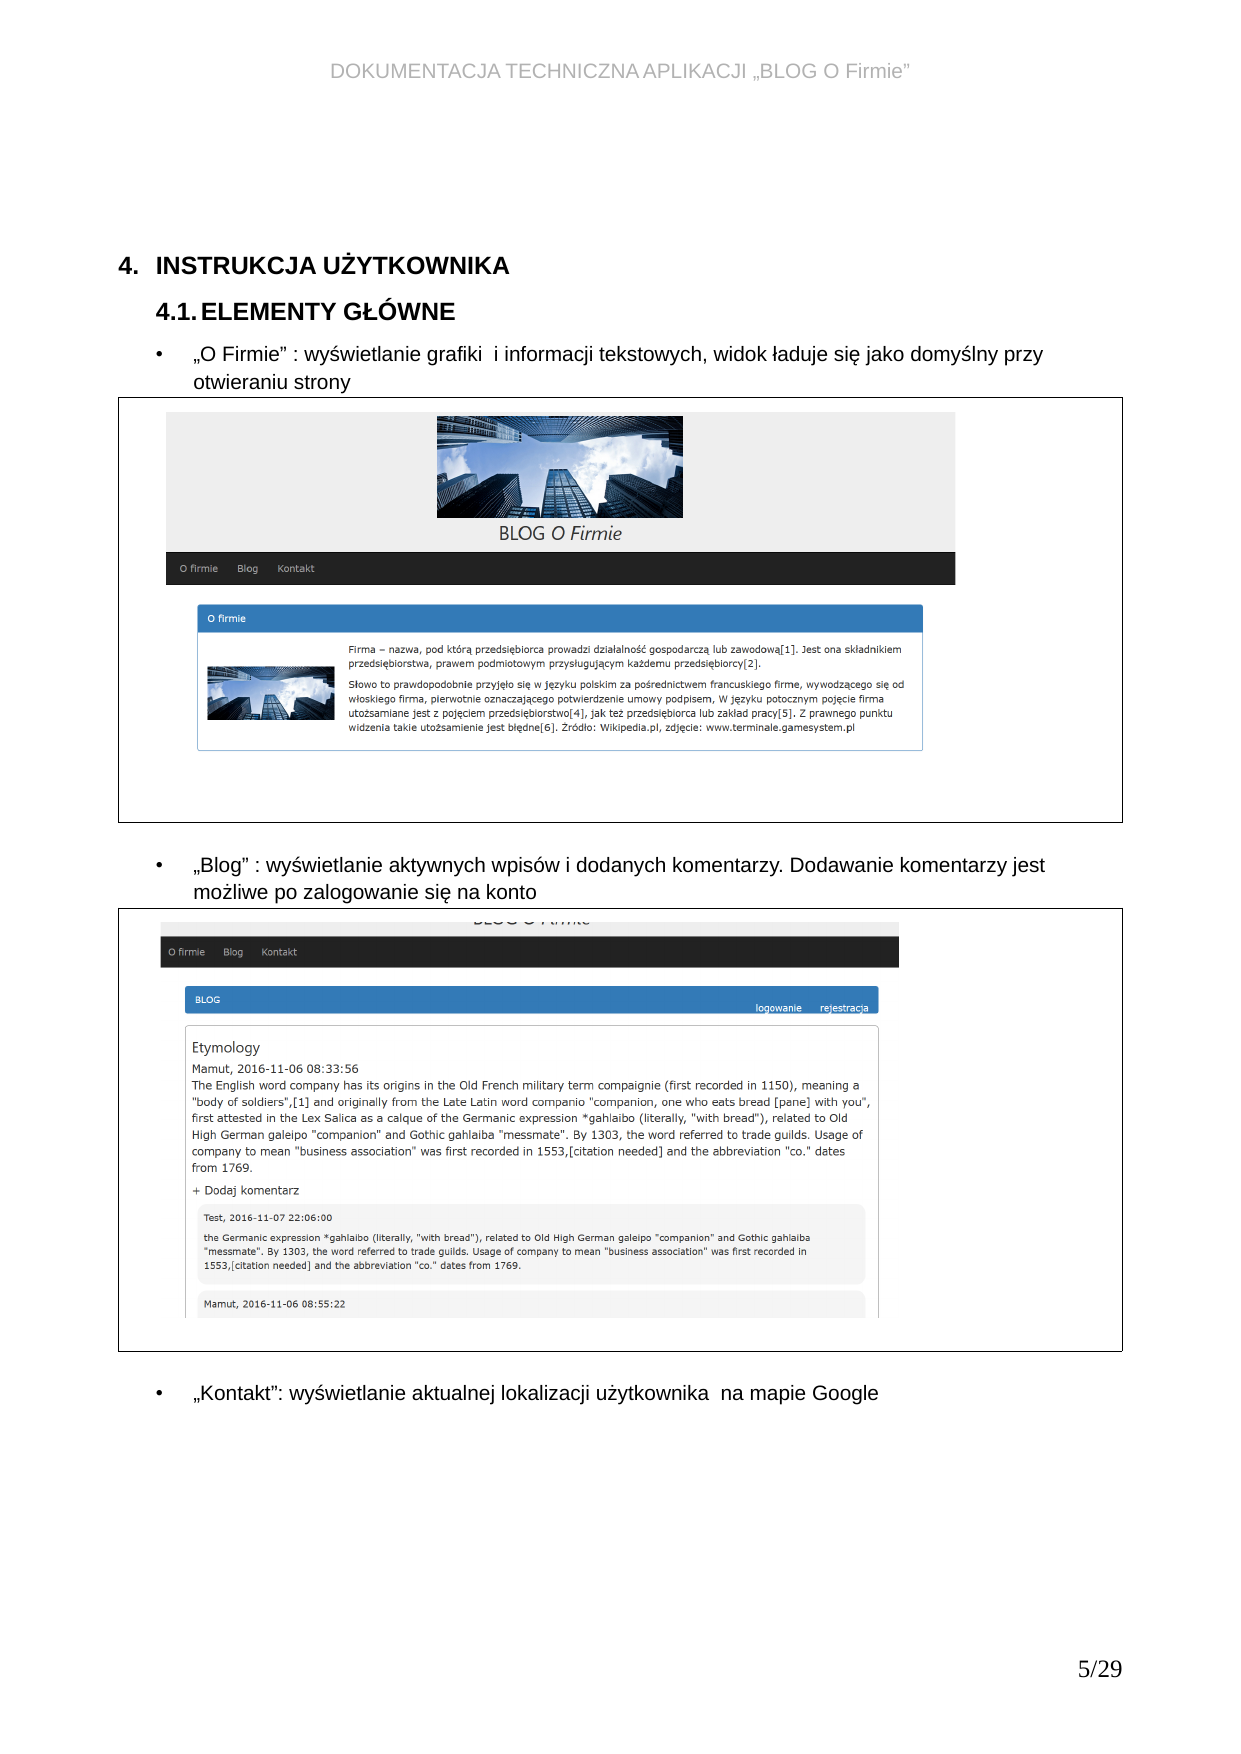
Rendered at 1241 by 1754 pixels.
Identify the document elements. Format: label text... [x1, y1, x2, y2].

picture [166, 412, 956, 762]
list Elementy GŁÓWNE [156, 297, 1122, 325]
picture [160, 922, 899, 1318]
list „Kontakt”: wyświetlanie aktualnej lokalizacji użytkownika na mapie Google [156, 1381, 1122, 1405]
table_header [119, 398, 1122, 822]
table_header [119, 909, 1122, 1351]
list Instrukcja użytkownika [118, 251, 1122, 280]
list „O Firmie” : wyświetlanie grafiki i informacji tekstowych, widok ładuje się jako domyślny przy otwieraniu strony [156, 342, 1122, 394]
list „Blog” : wyświetlanie aktywnych wpisów i dodanych komentarzy. Dodawanie komentarzy jest możliwe po zalogowanie się na konto [156, 853, 1122, 904]
